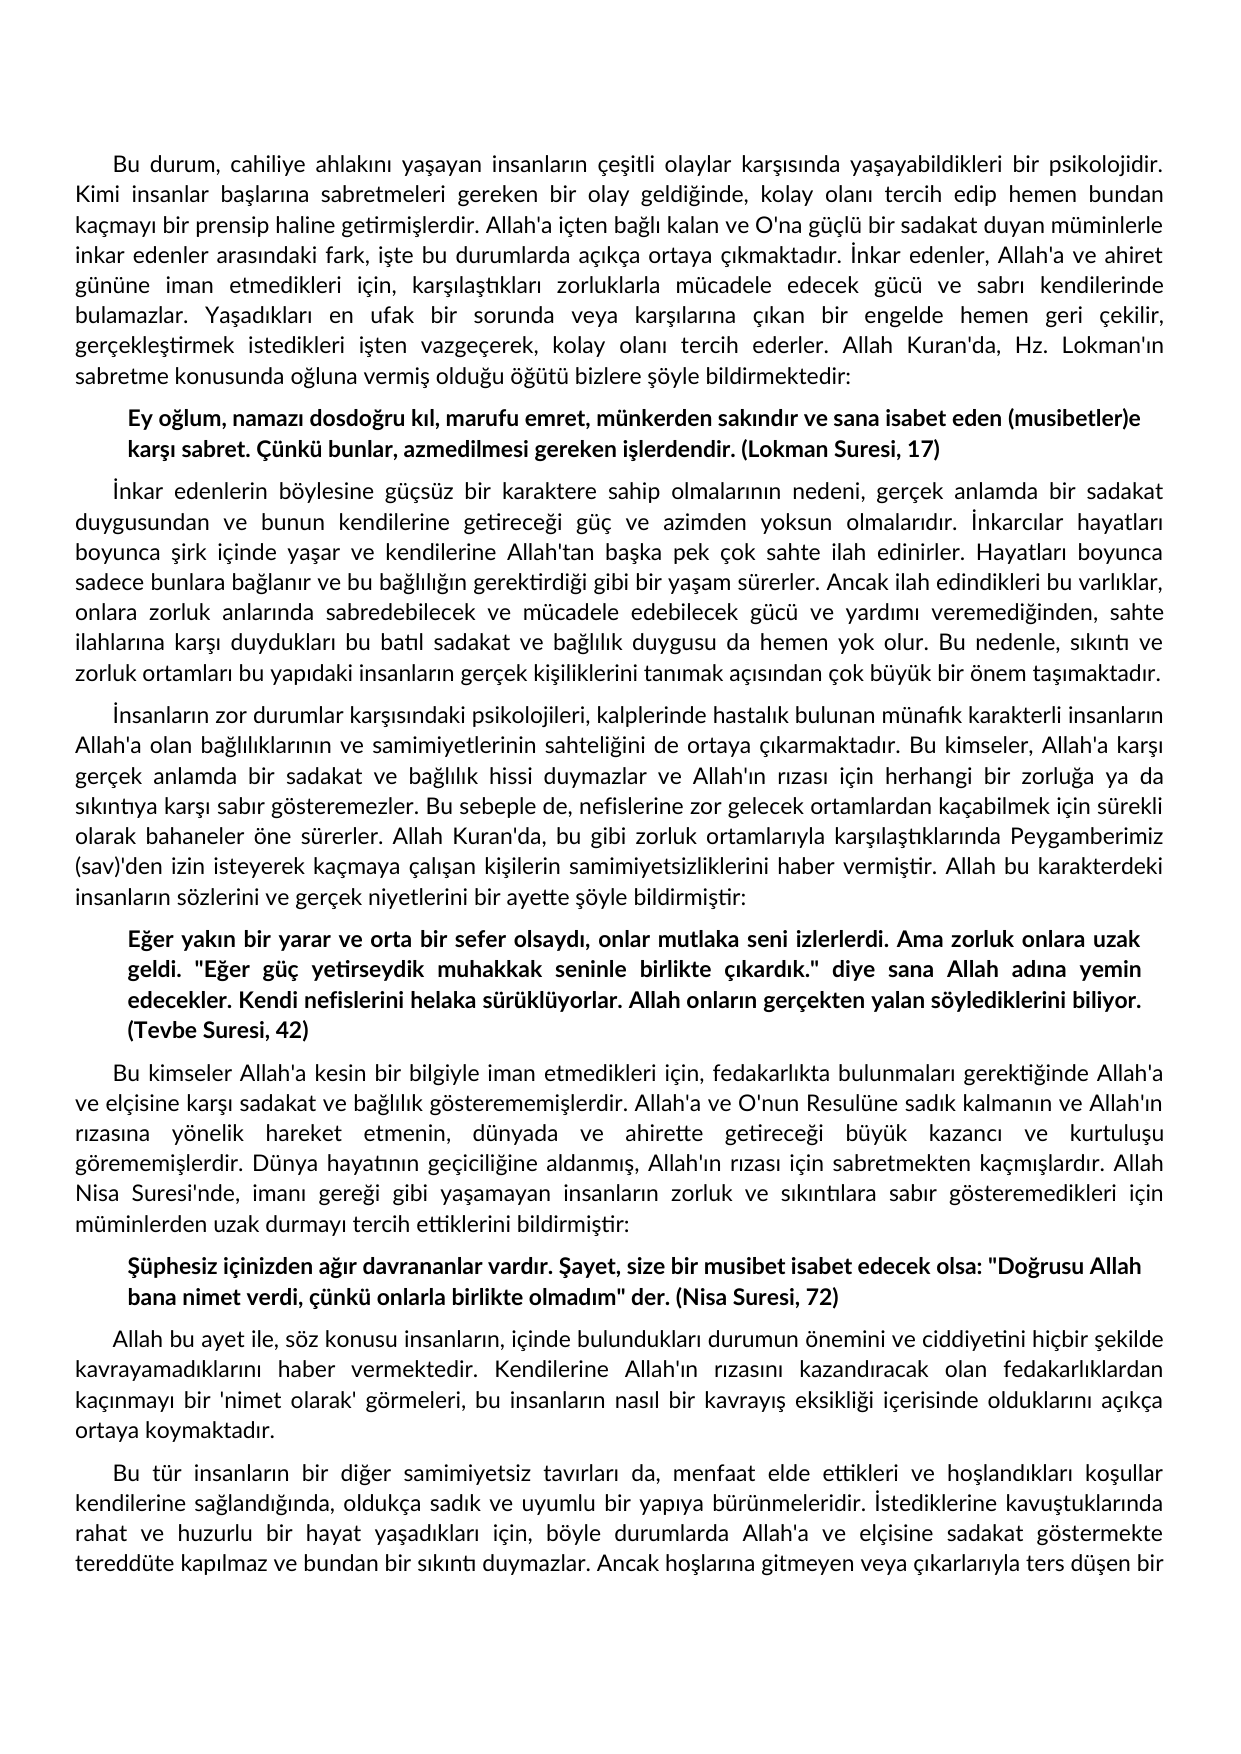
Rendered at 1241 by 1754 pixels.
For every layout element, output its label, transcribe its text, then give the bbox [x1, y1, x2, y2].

text Bu kimseler Allah'a kesin bir bilgiyle iman etmedikleri için, fedakarlıkta bulunmaları gerektiğinde Allah'a ve elçisine karşı sadakat ve bağlılık gösterememişlerdir. Allah'a ve O'nun Resulüne sadık kalmanın ve Allah'ın rızasına yönelik hareket etmenin, dünyada ve ahirette getireceği büyük kazancı ve kurtuluşu görememişlerdir. Dünya hayatının geçiciliğine aldanmış, Allah'ın rızası için sabretmekten kaçmışlardır. Allah Nisa Suresi'nde, imanı gereği gibi yaşamayan insanların zorluk ve sıkıntılara sabır gösteremedikleri için müminlerden uzak durmayı tercih ettiklerini bildirmiştir: [75, 1058, 1165, 1237]
text Şüphesiz içinizden ağır davrananlar vardır. Şayet, size bir musibet isabet edecek olsa: "Doğrusu Allah bana nimet verdi, çünkü onlarla birlikte olmadım" der. (Nisa Suresi, 72) [127, 1252, 1143, 1310]
text Eğer yakın bir yarar ve orta bir sefer olsaydı, onlar mutlaka seni izlerlerdi. Ama zorluk onlara uzak geldi. "Eğer güç yetirseydik muhakkak seninle birlikte çıkardık." diye sana Allah adına yemin edecekler. Kendi nefislerini helaka sürüklüyorlar. Allah onların gerçekten yalan söylediklerini biliyor. (Tevbe Suresi, 42) [127, 925, 1143, 1043]
text Allah bu ayet ile, söz konusu insanların, içinde bulundukları durumun önemini ve ciddiyetini hiçbir şekilde kavrayamadıklarını haber vermektedir. Kendilerine Allah'ın rızasını kazandıracak olan fedakarlıklardan kaçınmayı bir 'nimet olarak' görmeleri, bu insanların nasıl bir kavrayış eksikliği içerisinde olduklarını açıkça ortaya koymaktadır. [75, 1325, 1165, 1443]
text Bu durum, cahiliye ahlakını yaşayan insanların çeşitli olaylar karşısında yaşayabildikleri bir psikolojidir. Kimi insanlar başlarına sabretmeleri gereken bir olay geldiğinde, kolay olanı tercih edip hemen bundan kaçmayı bir prensip haline getirmişlerdir. Allah'a içten bağlı kalan ve O'na güçlü bir sadakat duyan müminlerle inkar edenler arasındaki fark, işte bu durumlarda açıkça ortaya çıkmaktadır. İnkar edenler, Allah'a ve ahiret gününe iman etmedikleri için, karşılaştıkları zorluklarla mücadele edecek gücü ve sabrı kendilerinde bulamazlar. Yaşadıkları en ufak bir sorunda veya karşılarına çıkan bir engelde hemen geri çekilir, gerçekleştirmek istedikleri işten vazgeçerek, kolay olanı tercih ederler. Allah Kuran'da, Hz. Lokman'ın sabretme konusunda oğluna vermiş olduğu öğütü bizlere şöyle bildirmektedir: [75, 150, 1165, 389]
text İnsanların zor durumlar karşısındaki psikolojileri, kalplerinde hastalık bulunan münafık karakterli insanların Allah'a olan bağlılıklarının ve samimiyetlerinin sahteliğini de ortaya çıkarmaktadır. Bu kimseler, Allah'a karşı gerçek anlamda bir sadakat ve bağlılık hissi duymazlar ve Allah'ın rızası için herhangi bir zorluğa ya da sıkıntıya karşı sabır gösteremezler. Bu sebeple de, nefislerine zor gelecek ortamlardan kaçabilmek için sürekli olarak bahaneler öne sürerler. Allah Kuran'da, bu gibi zorluk ortamlarıyla karşılaştıklarında Peygamberimiz (sav)'den izin isteyerek kaçmaya çalışan kişilerin samimiyetsizliklerini haber vermiştir. Allah bu karakterdeki insanların sözlerini ve gerçek niyetlerini bir ayette şöyle bildirmiştir: [75, 701, 1165, 910]
text İnkar edenlerin böylesine güçsüz bir karaktere sahip olmalarının nedeni, gerçek anlamda bir sadakat duygusundan ve bunun kendilerine getireceği güç ve azimden yoksun olmalarıdır. İnkarcılar hayatları boyunca şirk içinde yaşar ve kendilerine Allah'tan başka pek çok sahte ilah edinirler. Hayatları boyunca sadece bunlara bağlanır ve bu bağlılığın gerektirdiği gibi bir yaşam sürerler. Ancak ilah edindikleri bu varlıklar, onlara zorluk anlarında sabredebilecek ve mücadele edebilecek gücü ve yardımı veremediğinden, sahte ilahlarına karşı duydukları bu batıl sadakat ve bağlılık duygusu da hemen yok olur. Bu nedenle, sıkıntı ve zorluk ortamları bu yapıdaki insanların gerçek kişiliklerini tanımak açısından çok büyük bir önem taşımaktadır. [75, 477, 1165, 686]
text Ey oğlum, namazı dosdoğru kıl, marufu emret, münkerden sakındır ve sana isabet eden (musibetler)e karşı sabret. Çünkü bunlar, azmedilmesi gereken işlerdendir. (Lokman Suresi, 17) [127, 404, 1143, 462]
text Bu tür insanların bir diğer samimiyetsiz tavırları da, menfaat elde ettikleri ve hoşlandıkları koşullar kendilerine sağlandığında, oldukça sadık ve uyumlu bir yapıya bürünmeleridir. İstediklerine kavuştuklarında rahat ve huzurlu bir hayat yaşadıkları için, böyle durumlarda Allah'a ve elçisine sadakat göstermekte tereddüte kapılmaz ve bundan bir sıkıntı duymazlar. Ancak hoşlarına gitmeyen veya çıkarlarıyla ters düşen bir [75, 1458, 1165, 1576]
